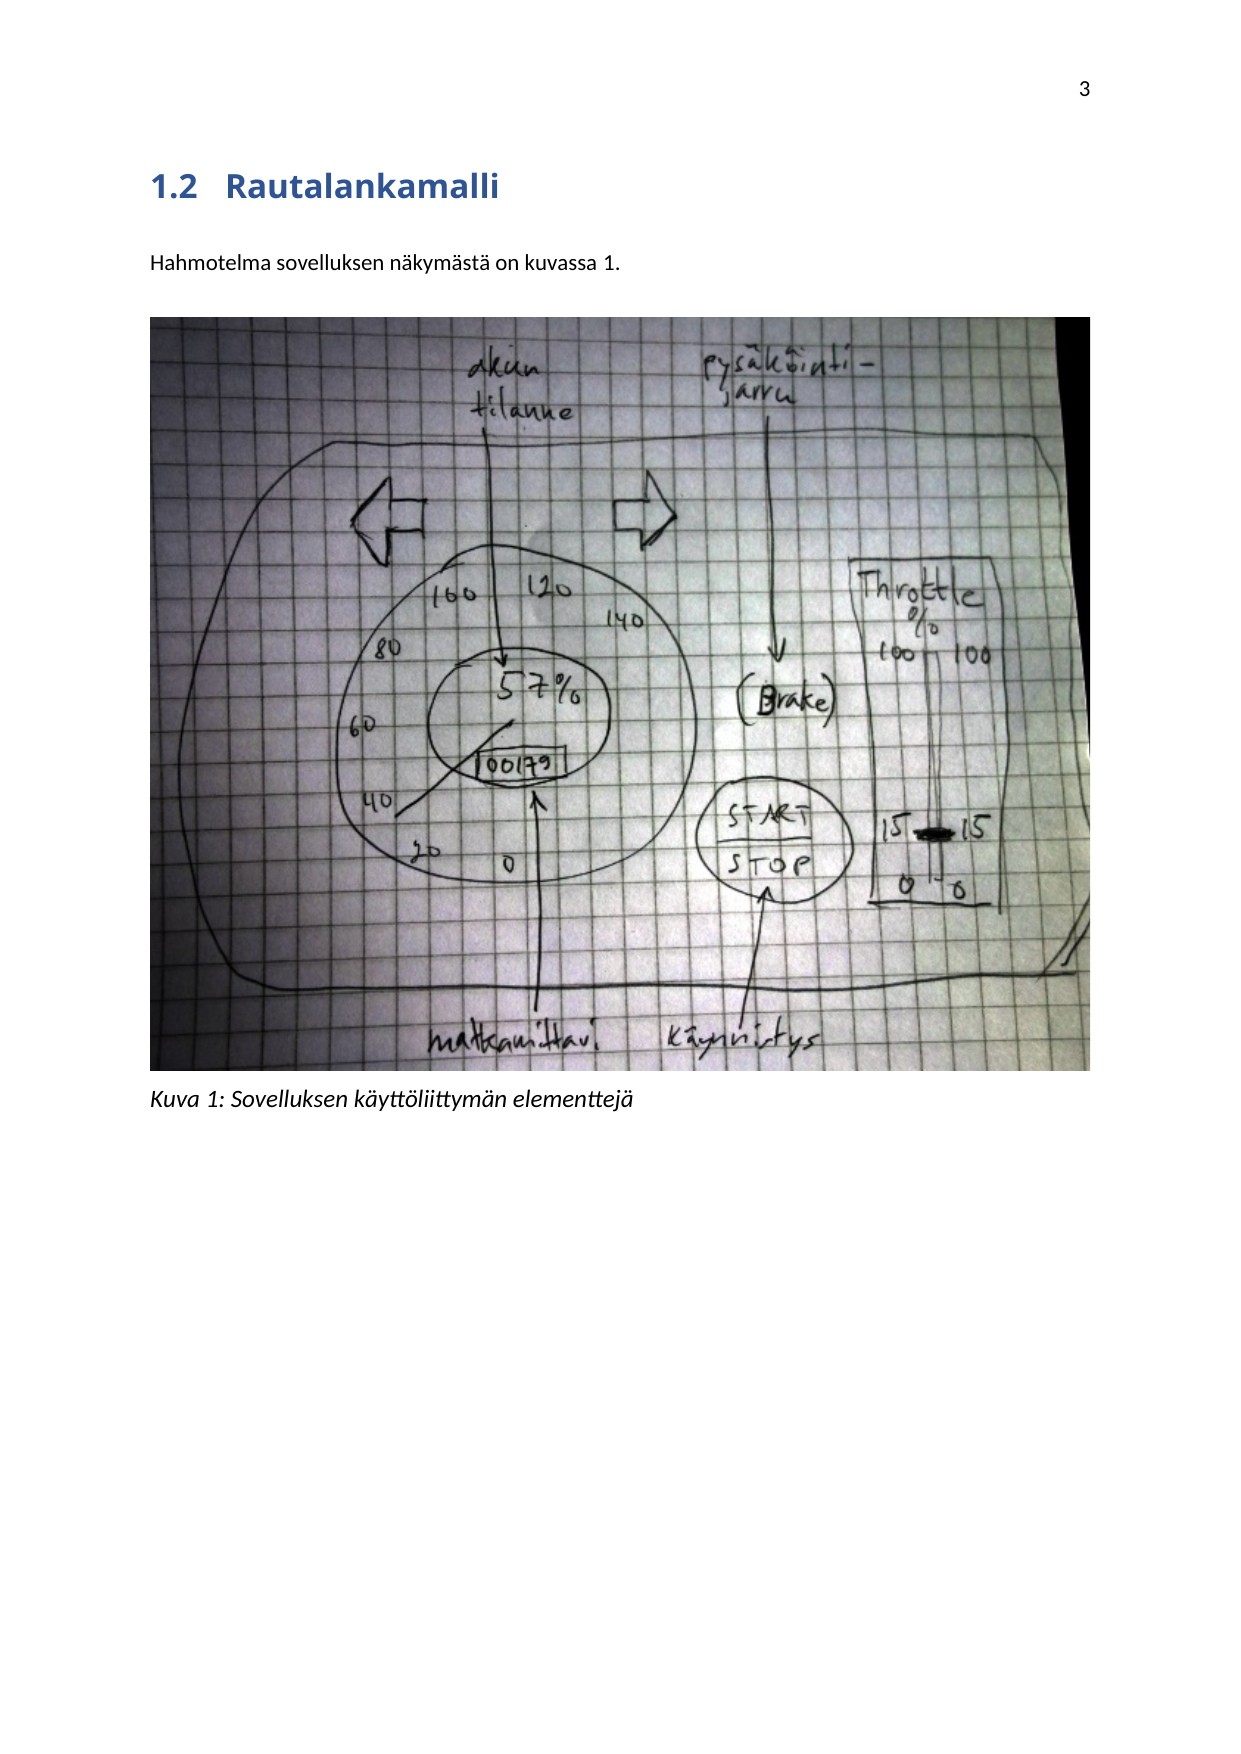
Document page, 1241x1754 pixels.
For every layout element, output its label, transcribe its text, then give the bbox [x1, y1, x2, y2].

text Hahmotelma sovelluksen näkymästä on kuvassa 1. [150, 248, 1090, 276]
subtitle Rautalankamalli [150, 162, 1090, 208]
text Kuva 1: Sovelluksen käyttöliittymän elementtejä [150, 1071, 1090, 1113]
picture [150, 317, 1091, 1071]
